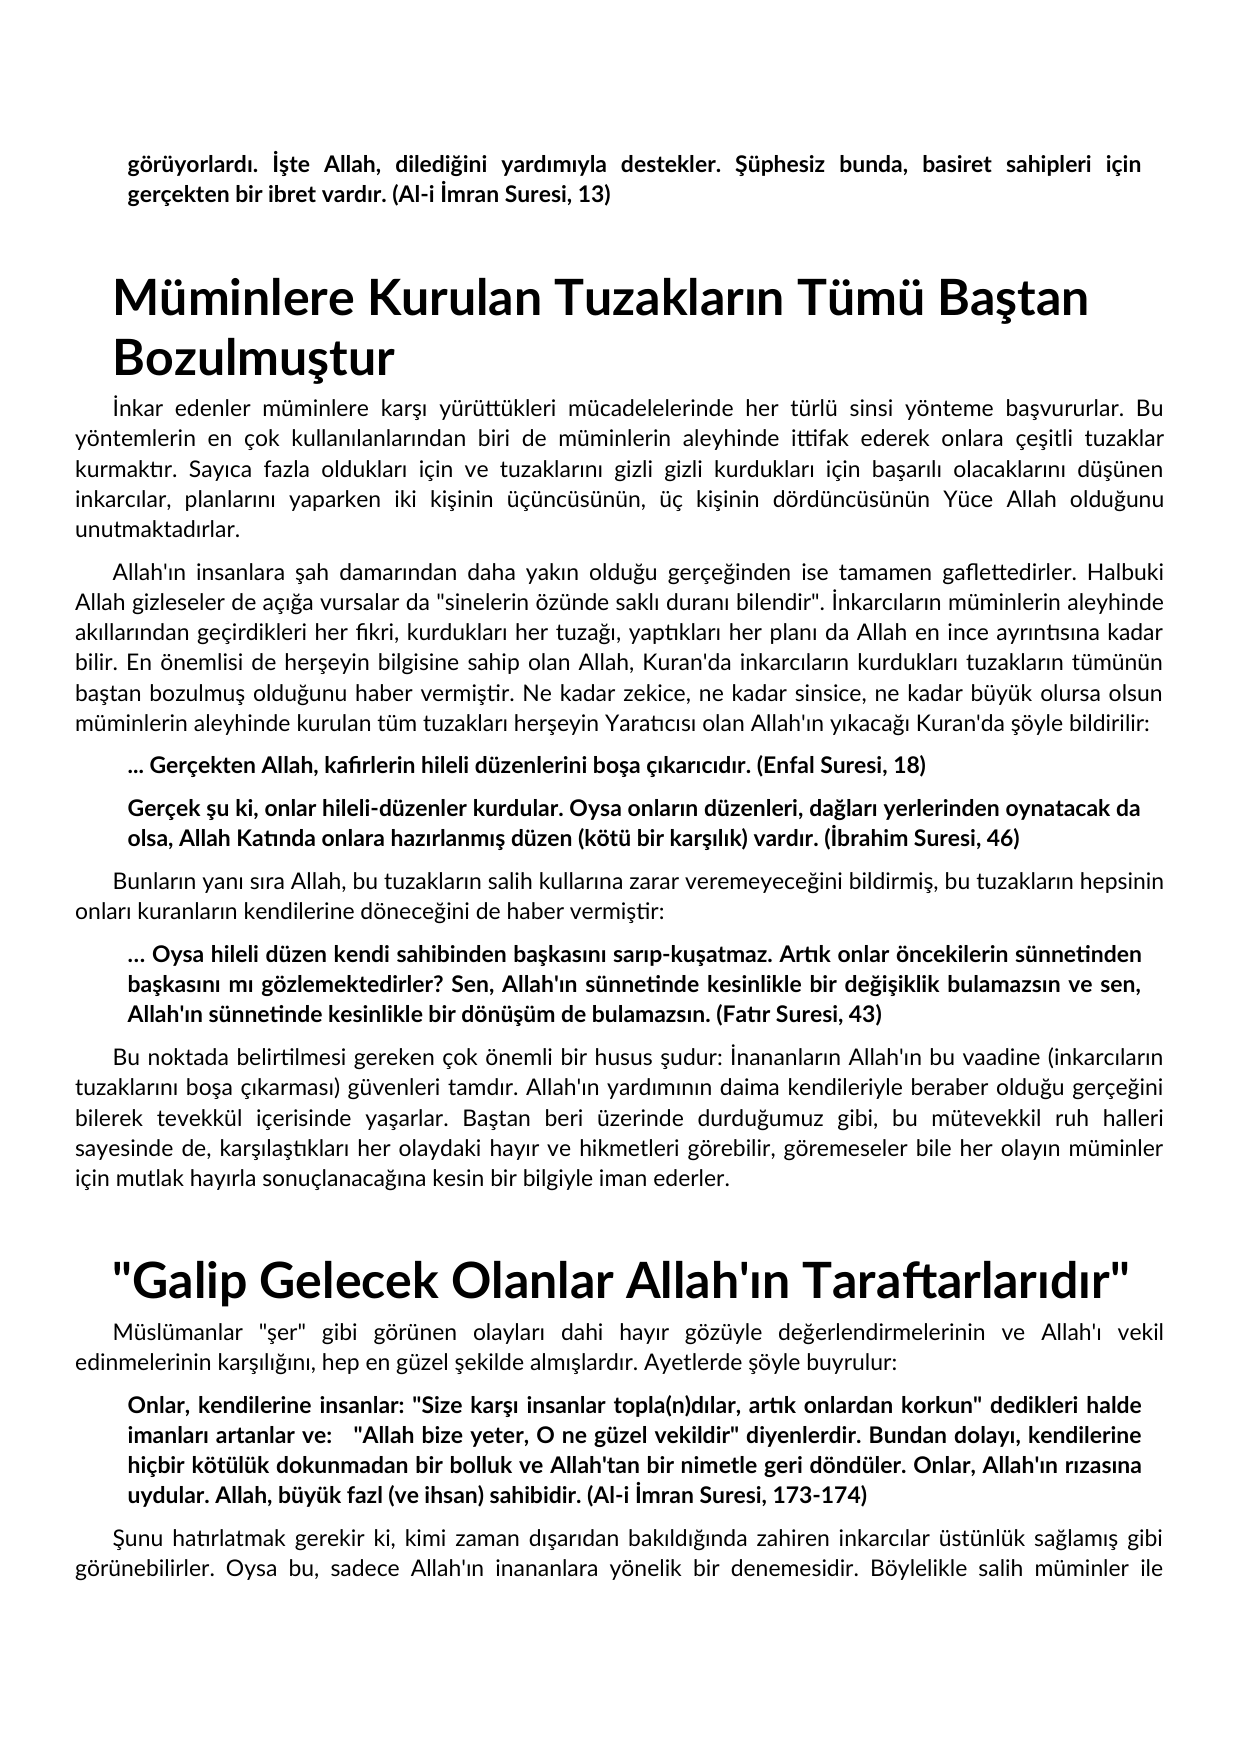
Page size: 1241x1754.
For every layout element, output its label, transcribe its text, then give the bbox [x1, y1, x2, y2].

subtitle Müminlere Kurulan Tuzakların Tümü Baştan Bozulmuştur [112, 266, 1165, 386]
text Müslümanlar "şer" gibi görünen olayları dahi hayır gözüyle değerlendirmelerinin ve Allah'ı vekil edinmelerinin karşılığını, hep en güzel şekilde almışlardır. Ayetlerde şöyle buyrulur: [75, 1317, 1165, 1375]
text Bunların yanı sıra Allah, bu tuzakların salih kullarına zarar veremeyeceğini bildirmiş, bu tuzakların hepsinin onları kuranların kendilerine döneceğini de haber vermiştir: [75, 867, 1165, 924]
text Onlar, kendilerine insanlar: "Size karşı insanlar topla(n)dılar, artık onlardan korkun" dedikleri halde imanları artanlar ve: "Allah bize yeter, O ne güzel vekildir" diyenlerdir. Bundan dolayı, kendilerine hiçbir kötülük dokunmadan bir bolluk ve Allah'tan bir nimetle geri döndüler. Onlar, Allah'ın rızasına uydular. Allah, büyük fazl (ve ihsan) sahibidir. (Al-i İmran Suresi, 173-174) [127, 1390, 1143, 1508]
text Şunu hatırlatmak gerekir ki, kimi zaman dışarıdan bakıldığında zahiren inkarcılar üstünlük sağlamış gibi görünebilirler. Oysa bu, sadece Allah'ın inananlara yönelik bir denemesidir. Böylelikle salih müminler ile [75, 1524, 1165, 1581]
text ... Gerçekten Allah, kafirlerin hileli düzenlerini boşa çıkarıcıdır. (Enfal Suresi, 18) [127, 751, 1143, 779]
text Allah'ın insanlara şah damarından daha yakın olduğu gerçeğinden ise tamamen gaflettedirler. Halbuki Allah gizleseler de açığa vursalar da "sinelerin özünde saklı duranı bilendir". İnkarcıların müminlerin aleyhinde akıllarından geçirdikleri her fikri, kurdukları her tuzağı, yaptıkları her planı da Allah en ince ayrıntısına kadar bilir. En önemlisi de herşeyin bilgisine sahip olan Allah, Kuran'da inkarcıların kurdukları tuzakların tümünün baştan bozulmuş olduğunu haber vermiştir. Ne kadar zekice, ne kadar sinsice, ne kadar büyük olursa olsun müminlerin aleyhinde kurulan tüm tuzakları herşeyin Yaratıcısı olan Allah'ın yıkacağı Kuran'da şöyle bildirilir: [75, 557, 1165, 736]
text Bu noktada belirtilmesi gereken çok önemli bir husus şudur: İnananların Allah'ın bu vaadine (inkarcıların tuzaklarını boşa çıkarması) güvenleri tamdır. Allah'ın yardımının daima kendileriyle beraber olduğu gerçeğini bilerek tevekkül içerisinde yaşarlar. Baştan beri üzerinde durduğumuz gibi, bu mütevekkil ruh halleri sayesinde de, karşılaştıkları her olaydaki hayır ve hikmetleri görebilir, göremeseler bile her olayın müminler için mutlak hayırla sonuçlanacağına kesin bir bilgiyle iman ederler. [75, 1043, 1165, 1191]
text Gerçek şu ki, onlar hileli-düzenler kurdular. Oysa onların düzenleri, dağları yerlerinden oynatacak da olsa, Allah Katında onlara hazırlanmış düzen (kötü bir karşılık) vardır. (İbrahim Suresi, 46) [127, 794, 1143, 852]
text İnkar edenler müminlere karşı yürüttükleri mücadelelerinde her türlü sinsi yönteme başvururlar. Bu yöntemlerin en çok kullanılanlarından biri de müminlerin aleyhinde ittifak ederek onlara çeşitli tuzaklar kurmaktır. Sayıca fazla oldukları için ve tuzaklarını gizli gizli kurdukları için başarılı olacaklarını düşünen inkarcılar, planlarını yaparken iki kişinin üçüncüsünün, üç kişinin dördüncüsünün Yüce Allah olduğunu unutmaktadırlar. [75, 394, 1165, 542]
text görüyorlardı. İşte Allah, dilediğini yardımıyla destekler. Şüphesiz bunda, basiret sahipleri için gerçekten bir ibret vardır. (Al-i İmran Suresi, 13) [127, 150, 1143, 208]
subtitle "Galip Gelecek Olanlar Allah'ın Taraftarlarıdır" [112, 1249, 1165, 1309]
text … Oysa hileli düzen kendi sahibinden başkasını sarıp-kuşatmaz. Artık onlar öncekilerin sünnetinden başkasını mı gözlemektedirler? Sen, Allah'ın sünnetinde kesinlikle bir değişiklik bulamazsın ve sen, Allah'ın sünnetinde kesinlikle bir dönüşüm de bulamazsın. (Fatır Suresi, 43) [127, 940, 1143, 1028]
